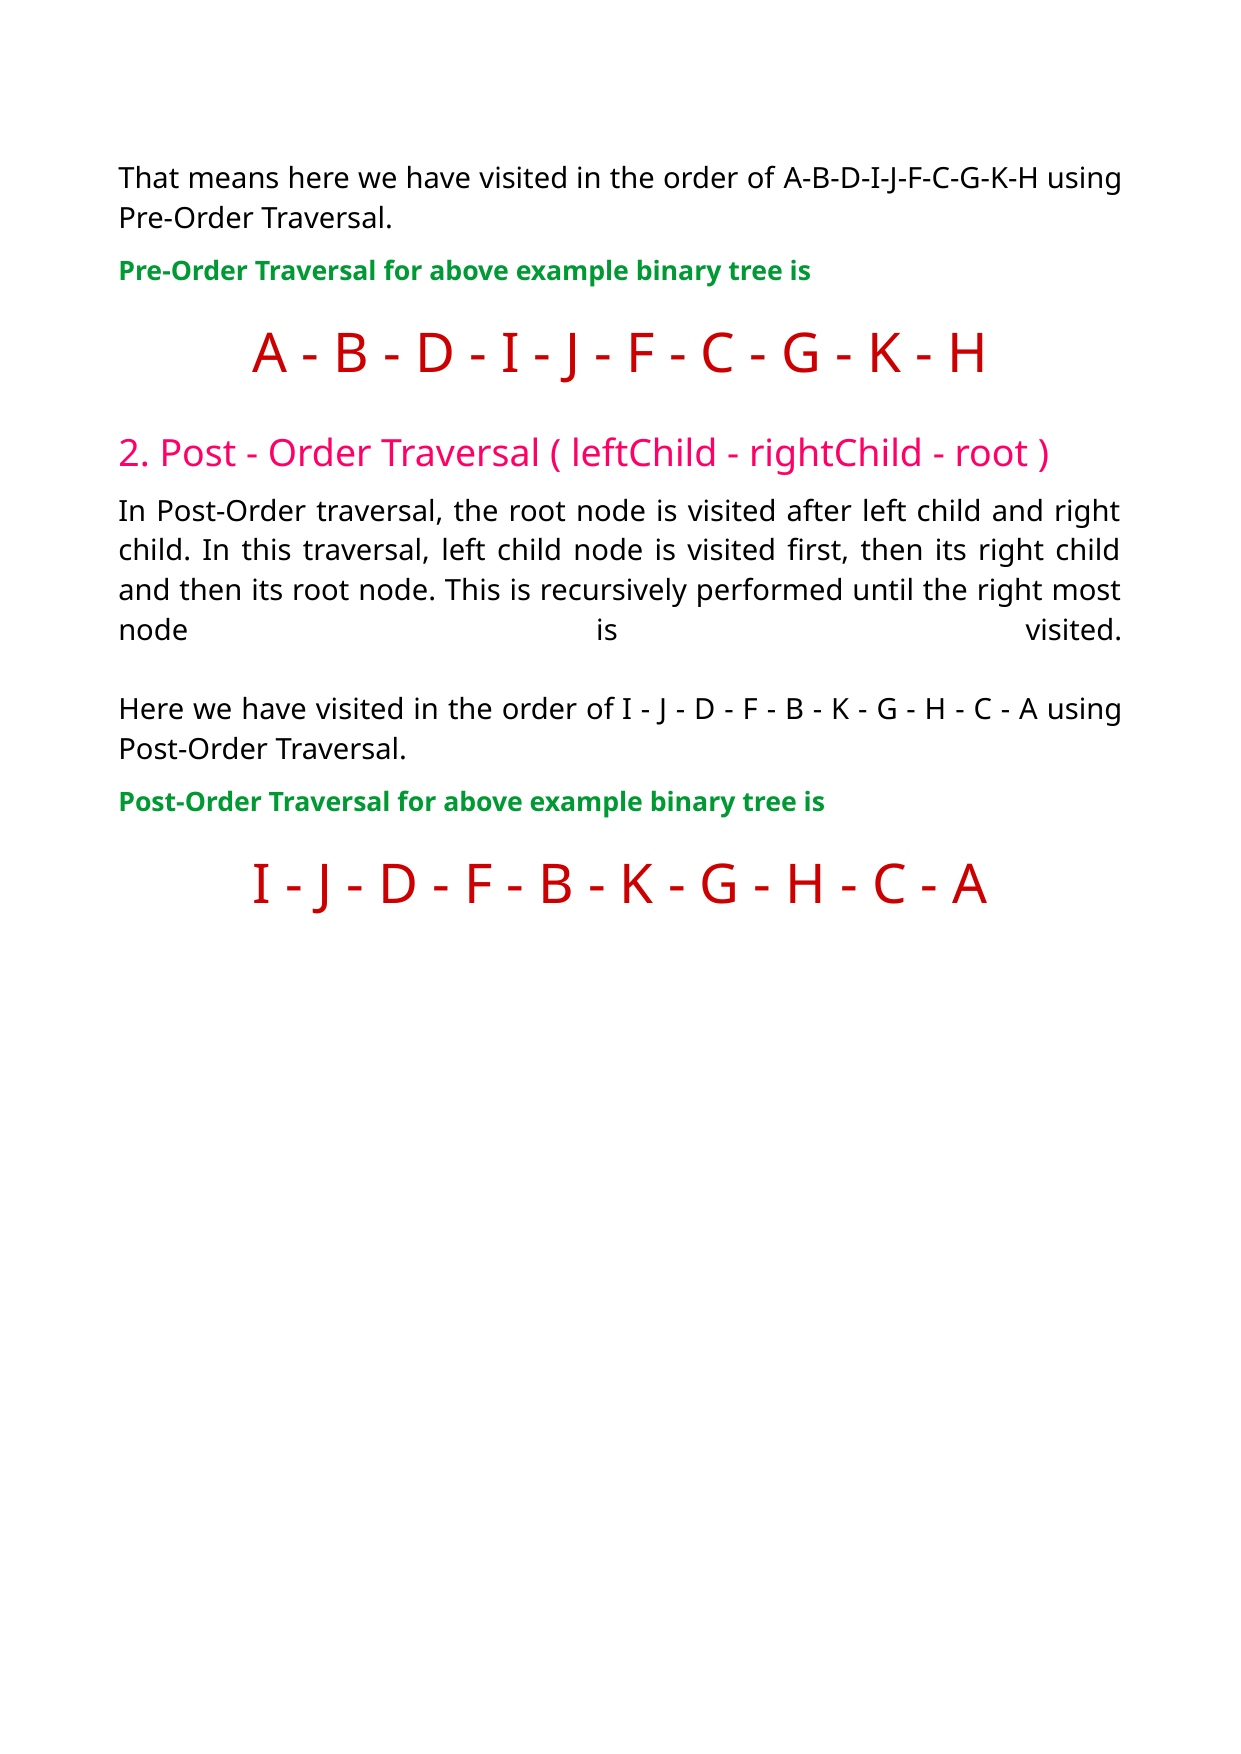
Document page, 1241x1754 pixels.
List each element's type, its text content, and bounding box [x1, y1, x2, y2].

text In Post-Order traversal, the root node is visited after left child and right child. In this traversal, left child node is visited first, then its right child and then its root node. This is recursively performed until the right most node is visited. Here we have visited in the order of I - J - D - F - B - K - G - H - C - A using Post-Order Traversal. [118, 490, 1122, 768]
subtitle 2. Post - Order Traversal ( leftChild - rightChild - root ) [118, 426, 1122, 477]
text That means here we have visited in the order of A-B-D-I-J-F-C-G-K-H using Pre-Order Traversal. [118, 118, 1122, 237]
subtitle I - J - D - F - B - K - G - H - C - A [118, 845, 1122, 919]
text Pre-Order Traversal for above example binary tree is [118, 250, 1122, 289]
text Post-Order Traversal for above example binary tree is [118, 780, 1122, 820]
subtitle A - B - D - I - J - F - C - G - K - H [118, 314, 1122, 389]
